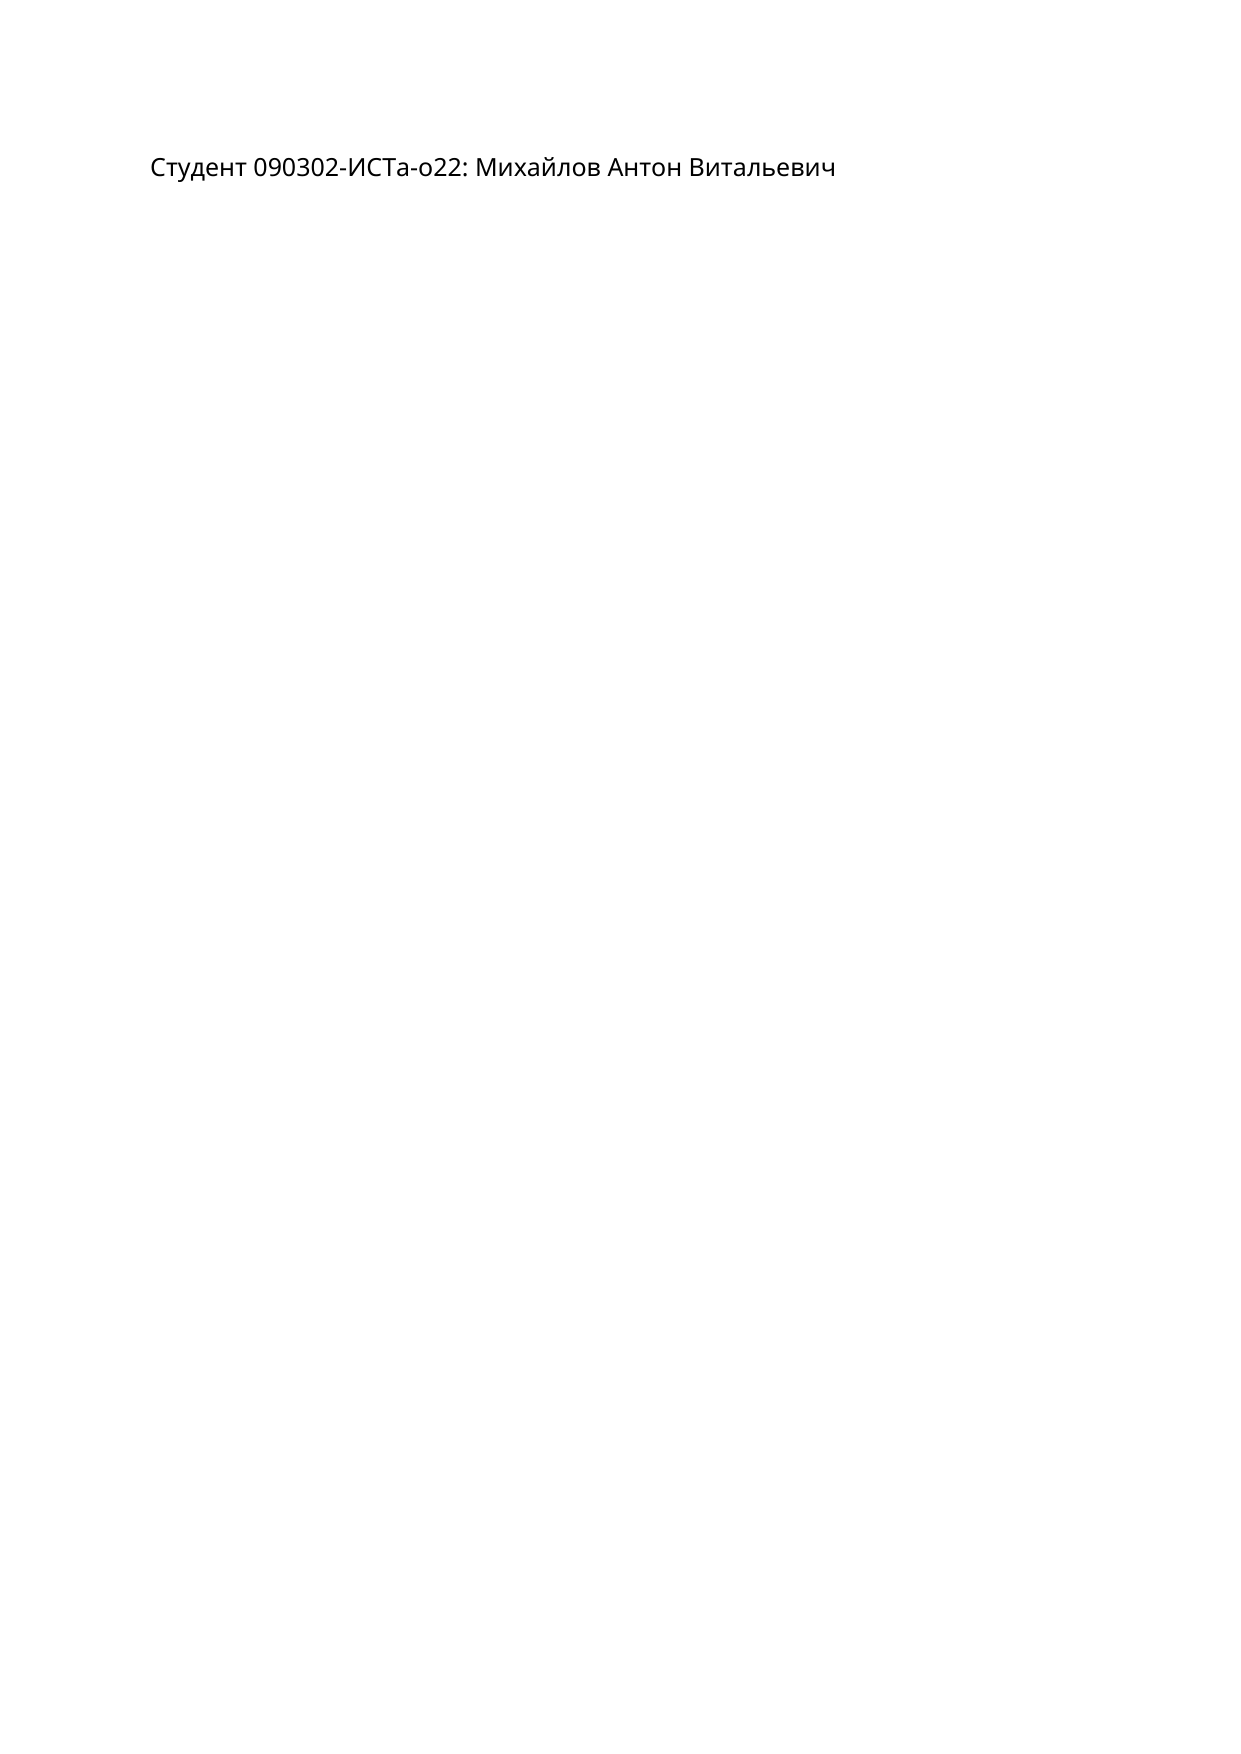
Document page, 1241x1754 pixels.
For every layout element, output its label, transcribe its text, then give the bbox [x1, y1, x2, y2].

text Студент 090302-ИСТа-о22: Михайлов Антон Витальевич [150, 150, 1090, 184]
